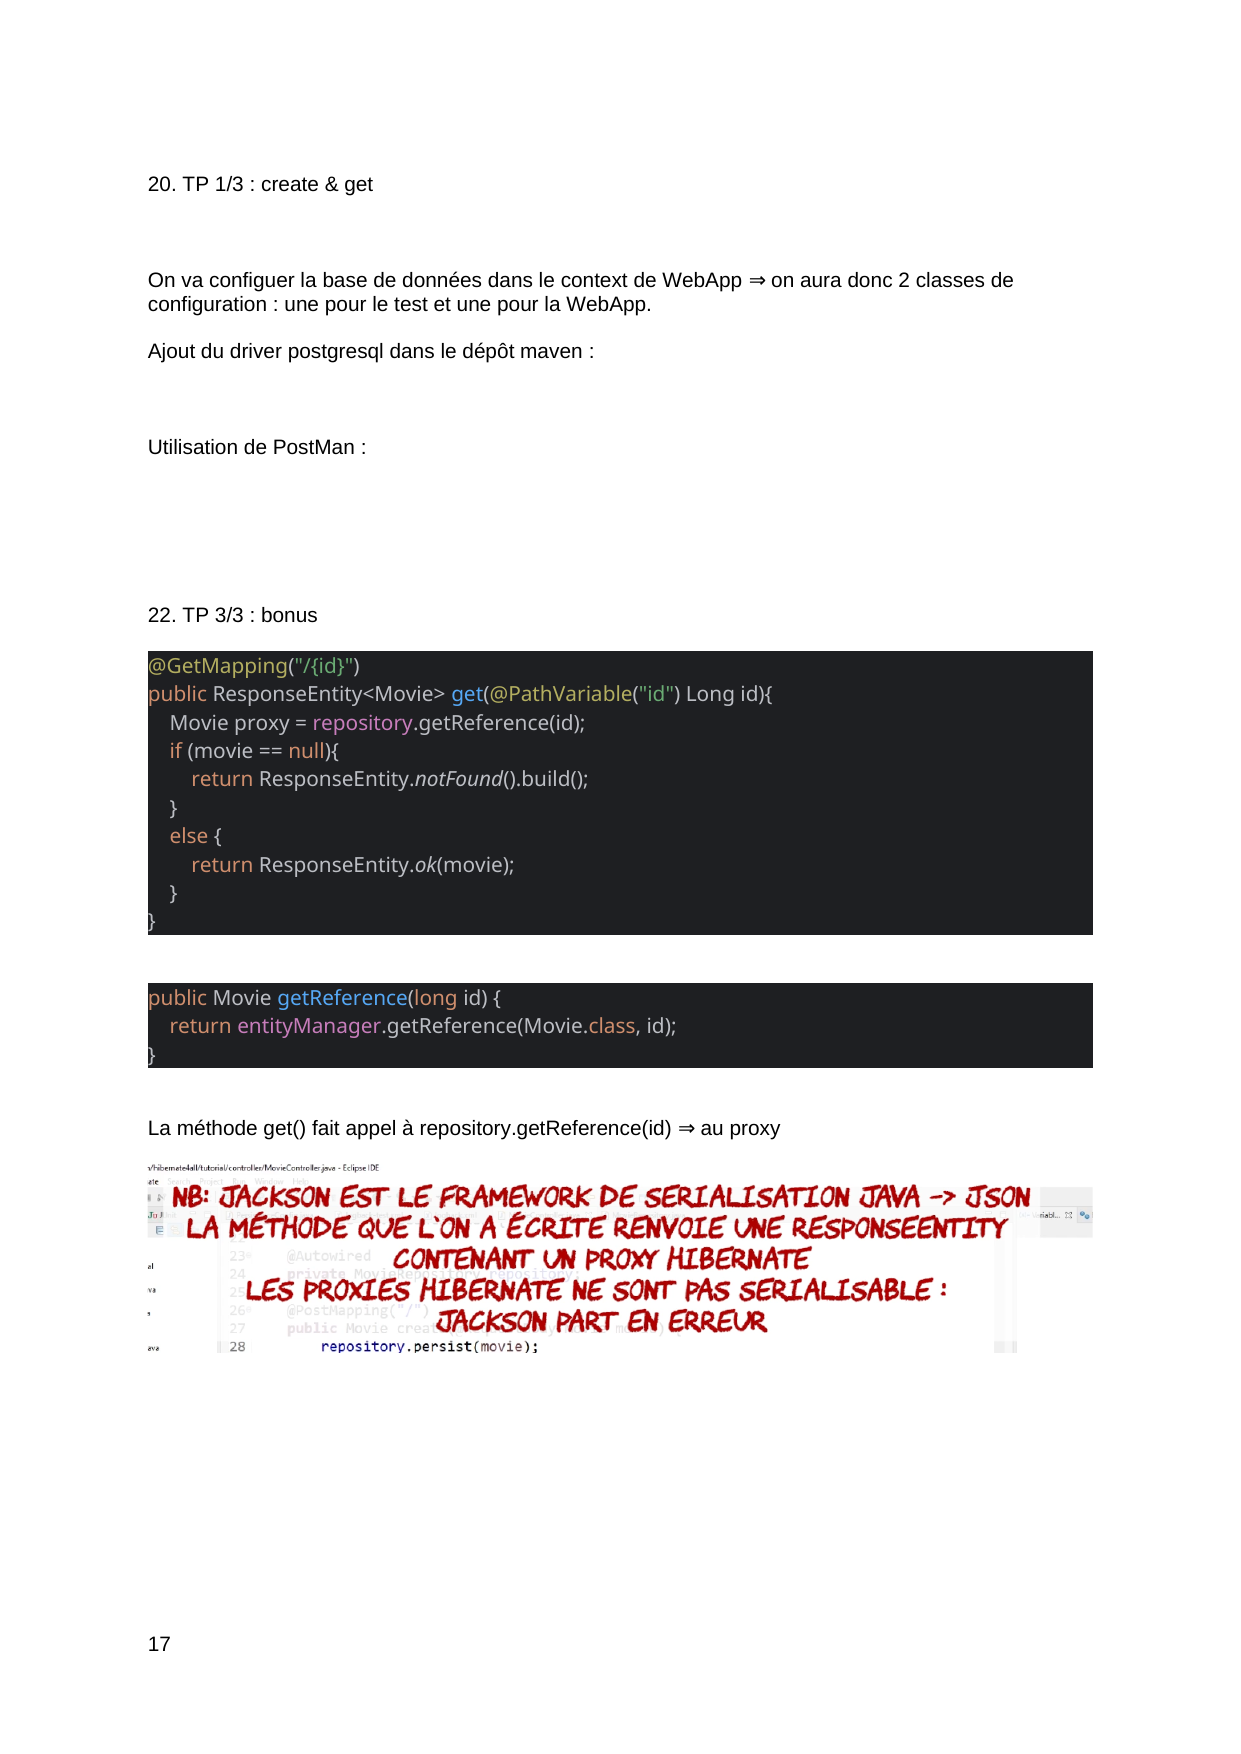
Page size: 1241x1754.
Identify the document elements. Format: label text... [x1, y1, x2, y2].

text On va configuer la base de données dans le context de WebApp ⇒ on aura donc 2 classes de configuration : une pour le test et une pour la WebApp. [148, 267, 1093, 315]
text public Movie getReference(long id) { return entityManager.getReference(Movie.class, id); } [148, 983, 1093, 1068]
text Ajout du driver postgresql dans le dépôt maven : [148, 339, 1093, 363]
text La méthode get() fait appel à repository.getReference(id) ⇒ au proxy [148, 1116, 1093, 1140]
text 20. TP 1/3 : create & get [148, 172, 1093, 196]
text Utilisation de PostMan : [148, 435, 1093, 459]
picture [147, 1164, 1093, 1353]
text @GetMapping("/{id}") public ResponseEntity<Movie> get(@PathVariable("id") Long id){ Movie proxy = repository.getReference(id); if (movie == null){ return ResponseEntity.notFound().build(); } else { return ResponseEntity.ok(movie); } } [148, 651, 1093, 935]
text 22. TP 3/3 : bonus [148, 603, 1093, 627]
